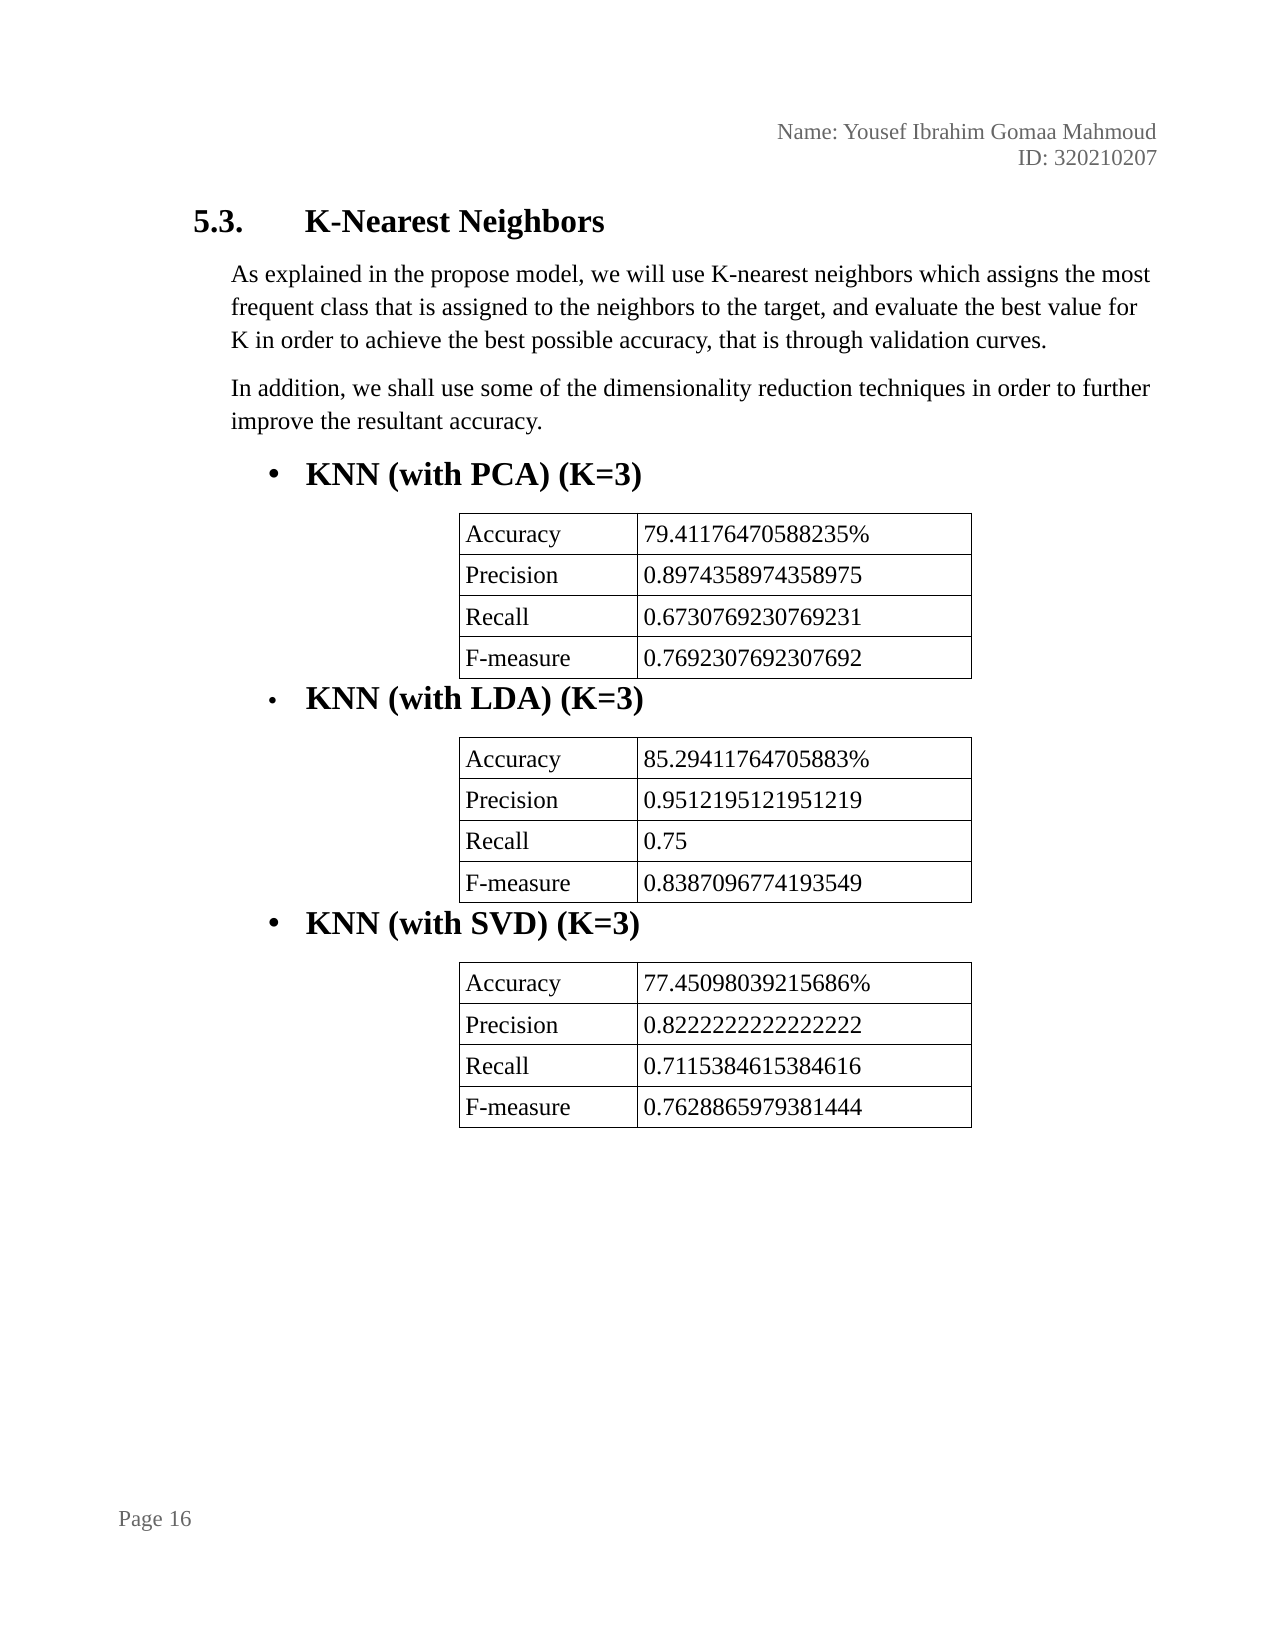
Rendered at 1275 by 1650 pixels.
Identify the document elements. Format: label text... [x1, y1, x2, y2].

table_cell 0.9512195121951219 [638, 779, 971, 819]
table_header Accuracy [460, 514, 637, 554]
table_header 85.29411764705883% [638, 738, 971, 778]
table_cell Recall [460, 1045, 637, 1086]
table_cell Precision [460, 779, 637, 819]
table_cell 0.7628865979381444 [638, 1087, 971, 1127]
list In addition, we shall use some of the dimensionality reduction techniques in order to further improve the resultant accuracy. [193, 373, 1157, 435]
table_cell Precision [460, 1004, 637, 1044]
list KNN (with SVD) (K=3) [268, 903, 1157, 941]
table_cell 0.6730769230769231 [638, 596, 971, 636]
table_cell 0.7115384615384616 [638, 1045, 971, 1086]
table_cell F-measure [460, 637, 637, 677]
table_cell 0.8387096774193549 [638, 862, 971, 902]
table_header 79.41176470588235% [638, 514, 971, 554]
table_cell Precision [460, 555, 637, 595]
table_cell 0.75 [638, 821, 971, 861]
table_cell F-measure [460, 862, 637, 902]
table_cell 0.8222222222222222 [638, 1004, 971, 1044]
list KNN (with LDA) (K=3) [268, 678, 1157, 717]
table_cell 0.8974358974358975 [638, 555, 971, 595]
table_header 77.45098039215686% [638, 963, 971, 1003]
list As explained in the propose model, we will use K-nearest neighbors which assigns the most frequent class that is assigned to the neighbors to the target, and evaluate the best value for K in order to achieve the best possible accuracy, that is through validation curves. [193, 259, 1157, 354]
table_cell 0.7692307692307692 [638, 637, 971, 677]
table_cell Recall [460, 596, 637, 636]
table_cell F-measure [460, 1087, 637, 1127]
table_header Accuracy [460, 963, 637, 1003]
list KNN (with PCA) (K=3) [268, 454, 1157, 492]
table_cell Recall [460, 821, 637, 861]
list K-Nearest Neighbors [193, 201, 1157, 239]
table_header Accuracy [460, 738, 637, 778]
